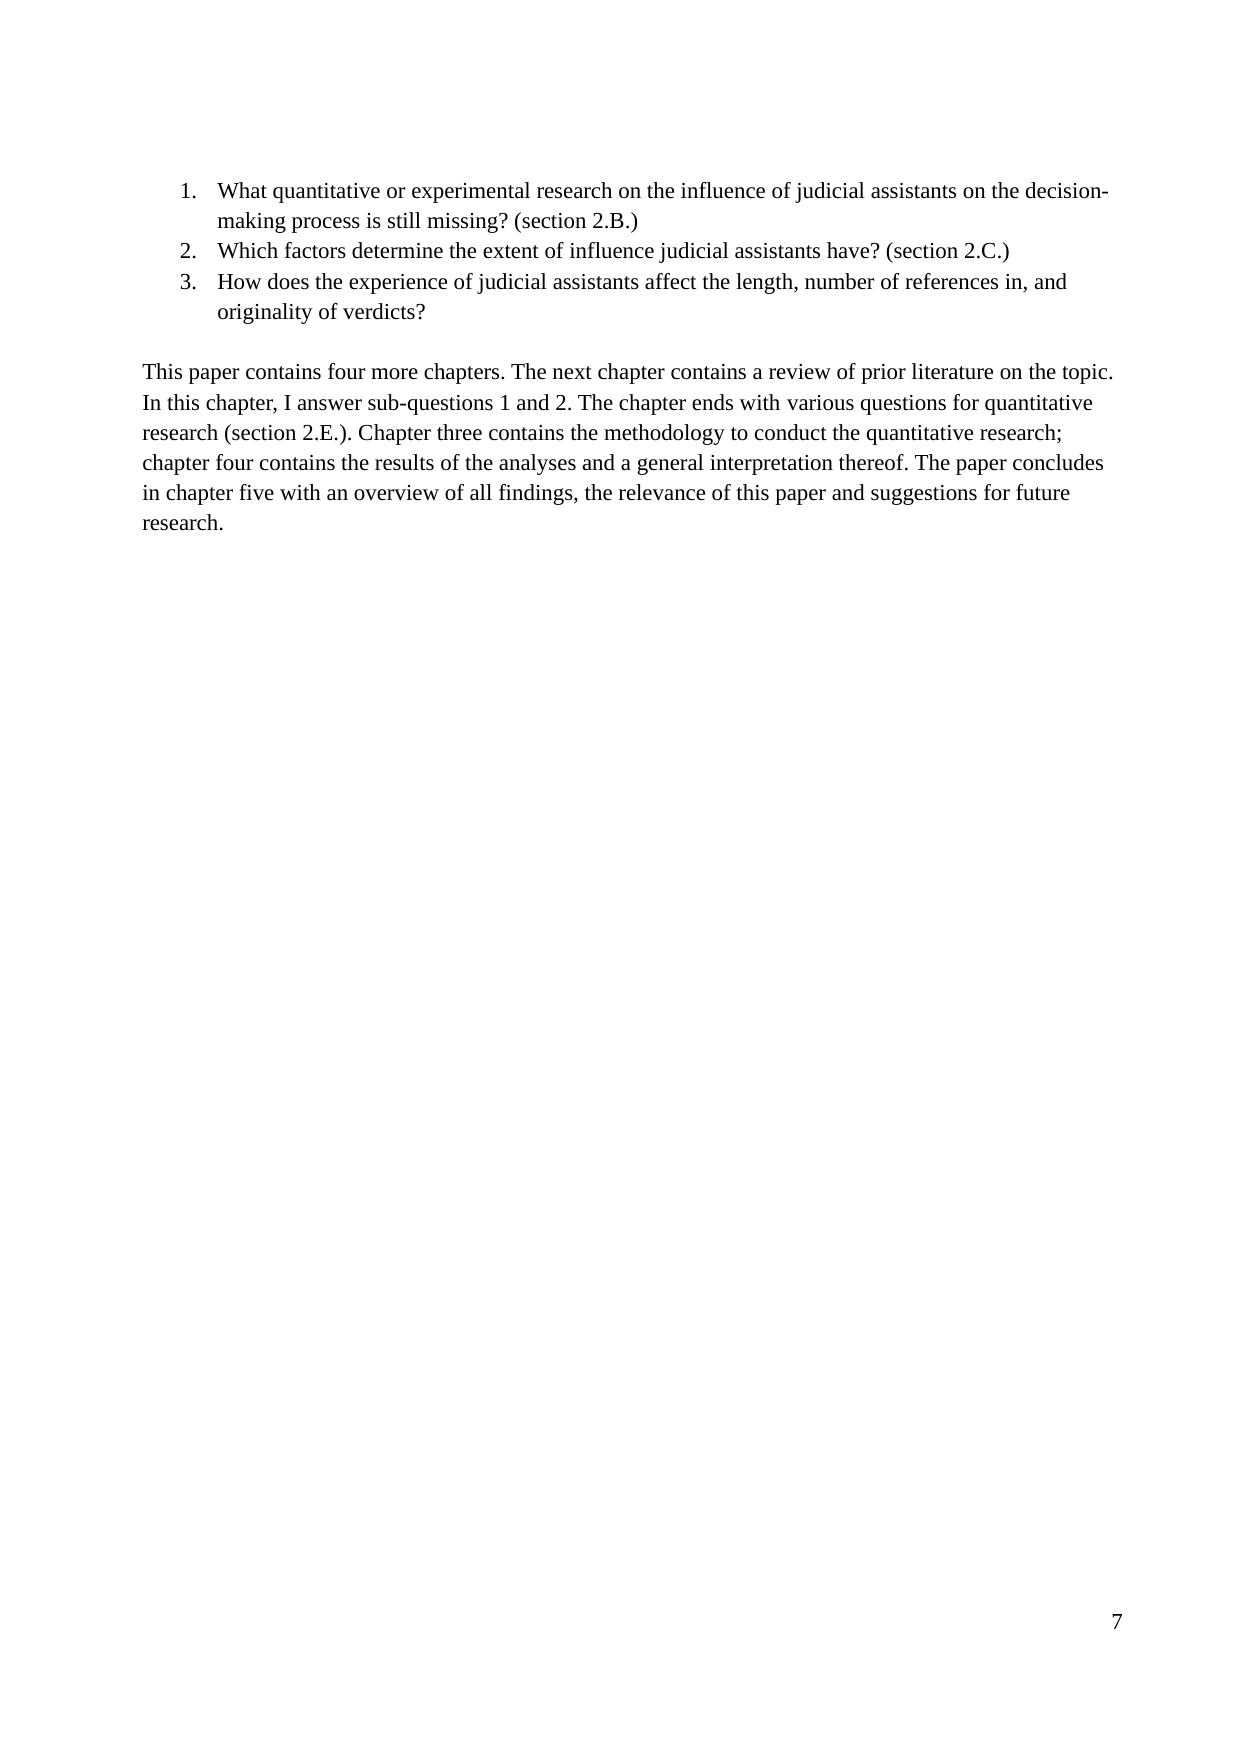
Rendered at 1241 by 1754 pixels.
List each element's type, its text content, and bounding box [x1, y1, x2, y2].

list Which factors determine the extent of influence judicial assistants have? (section 2.C.) [179, 238, 1122, 264]
list What quantitative or experimental research on the influence of judicial assistants on the decision-making process is still missing? (section 2.B.) [179, 177, 1122, 234]
list How does the experience of judicial assistants affect the length, number of references in, and originality of verdicts? [179, 268, 1122, 324]
text This paper contains four more chapters. The next chapter contains a review of prior literature on the topic. In this chapter, I answer sub-questions 1 and 2. The chapter ends with various questions for quantitative research (section 2.E.). Chapter three contains the methodology to conduct the quantitative research; chapter four contains the results of the analyses and a general interpretation thereof. The paper concludes in chapter five with an overview of all findings, the relevance of this paper and suggestions for future research. [142, 358, 1122, 536]
